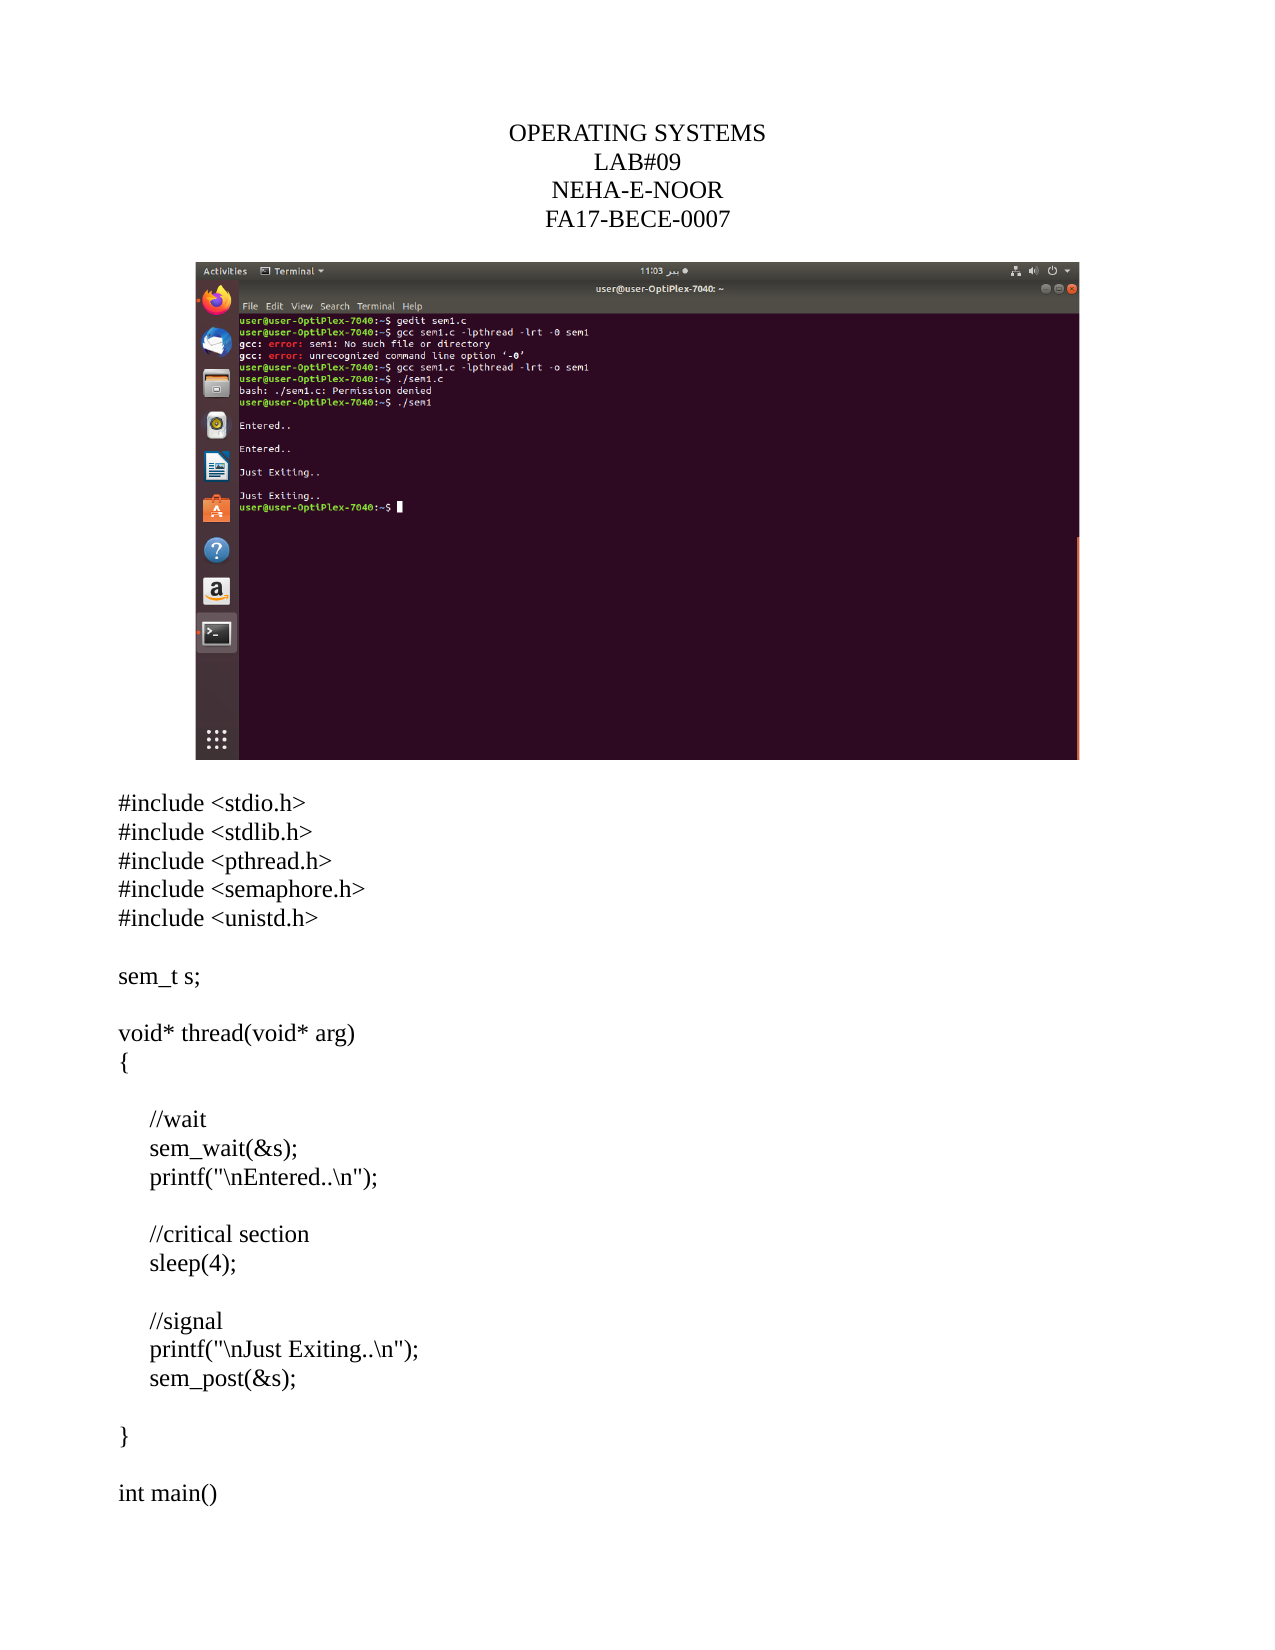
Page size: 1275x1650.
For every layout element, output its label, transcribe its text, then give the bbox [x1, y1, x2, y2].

text printf("\nEntered..\n"); [118, 1162, 1157, 1191]
text #include <unistd.h> [118, 903, 1157, 932]
text printf("\nJust Exiting..\n"); [118, 1334, 1157, 1363]
picture [195, 262, 1080, 760]
text //wait [118, 1104, 1157, 1133]
text void* thread(void* arg) [118, 1018, 1157, 1047]
text { [118, 1047, 1157, 1076]
text sem_wait(&s); [118, 1133, 1157, 1162]
text sem_post(&s); [118, 1363, 1157, 1392]
text #include <pthread.h> [118, 846, 1157, 874]
text #include <semaphore.h> [118, 874, 1157, 903]
text } [118, 1421, 1157, 1449]
text sleep(4); [118, 1248, 1157, 1277]
text sem_t s; [118, 961, 1157, 989]
text #include <stdlib.h> [118, 817, 1157, 846]
text int main() [118, 1478, 1157, 1507]
text //critical section [118, 1219, 1157, 1248]
text //signal [118, 1306, 1157, 1334]
text #include <stdio.h> [118, 788, 1157, 817]
